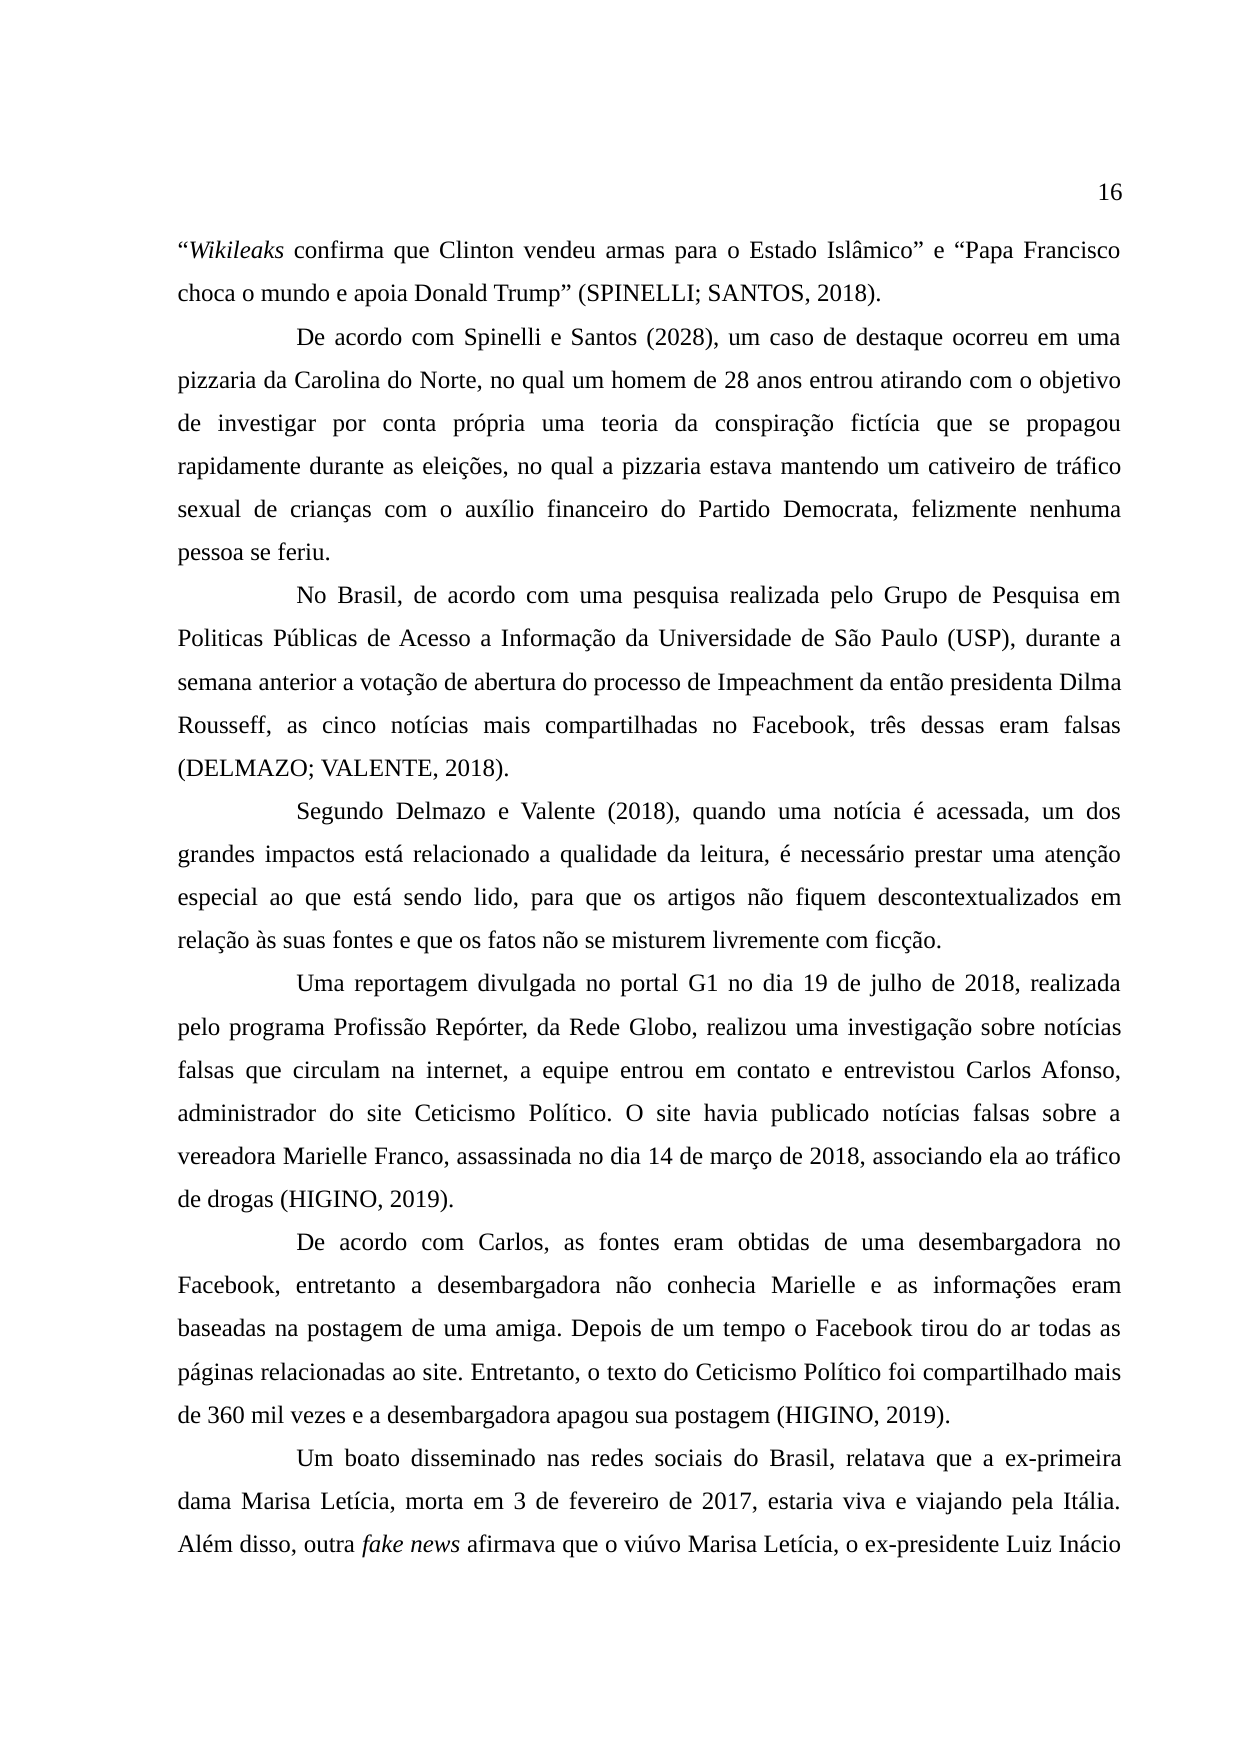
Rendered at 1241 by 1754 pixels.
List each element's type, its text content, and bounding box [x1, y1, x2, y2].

text De acordo com Carlos, as fontes eram obtidas de uma desembargadora no Facebook, entretanto a desembargadora não conhecia Marielle e as informações eram baseadas na postagem de uma amiga. Depois de um tempo o Facebook tirou do ar todas as páginas relacionadas ao site. Entretanto, o texto do Ceticismo Político foi compartilhado mais de 360 mil vezes e a desembargadora apagou sua postagem (HIGINO, 2019). [177, 1227, 1122, 1428]
text Um boato disseminado nas redes sociais do Brasil, relatava que a ex-primeira dama Marisa Letícia, morta em 3 de fevereiro de 2017, estaria viva e viajando pela Itália. Além disso, outra fake news afirmava que o viúvo Marisa Letícia, o ex-presidente Luiz Inácio [177, 1443, 1122, 1558]
text Uma reportagem divulgada no portal G1 no dia 19 de julho de 2018, realizada pelo programa Profissão Repórter, da Rede Globo, realizou uma investigação sobre notícias falsas que circulam na internet, a equipe entrou em contato e entrevistou Carlos Afonso, administrador do site Ceticismo Político. O site havia publicado notícias falsas sobre a vereadora Marielle Franco, assassinada no dia 14 de março de 2018, associando ela ao tráfico de drogas (HIGINO, 2019). [177, 968, 1122, 1213]
text Segundo Delmazo e Valente (2018), quando uma notícia é acessada, um dos grandes impactos está relacionado a qualidade da leitura, é necessário prestar uma atenção especial ao que está sendo lido, para que os artigos não fiquem descontextualizados em relação às suas fontes e que os fatos não se misturem livremente com ficção. [177, 796, 1122, 954]
text “Wikileaks confirma que Clinton vendeu armas para o Estado Islâmico” e “Papa Francisco choca o mundo e apoia Donald Trump” (SPINELLI; SANTOS, 2018). [177, 235, 1122, 307]
text De acordo com Spinelli e Santos (2028), um caso de destaque ocorreu em uma pizzaria da Carolina do Norte, no qual um homem de 28 anos entrou atirando com o objetivo de investigar por conta própria uma teoria da conspiração fictícia que se propagou rapidamente durante as eleições, no qual a pizzaria estava mantendo um cativeiro de tráfico sexual de crianças com o auxílio financeiro do Partido Democrata, felizmente nenhuma pessoa se feriu. [177, 322, 1122, 566]
text No Brasil, de acordo com uma pesquisa realizada pelo Grupo de Pesquisa em Politicas Públicas de Acesso a Informação da Universidade de São Paulo (USP), durante a semana anterior a votação de abertura do processo de Impeachment da então presidenta Dilma Rousseff, as cinco notícias mais compartilhadas no Facebook, três dessas eram falsas (DELMAZO; VALENTE, 2018). [177, 580, 1122, 782]
